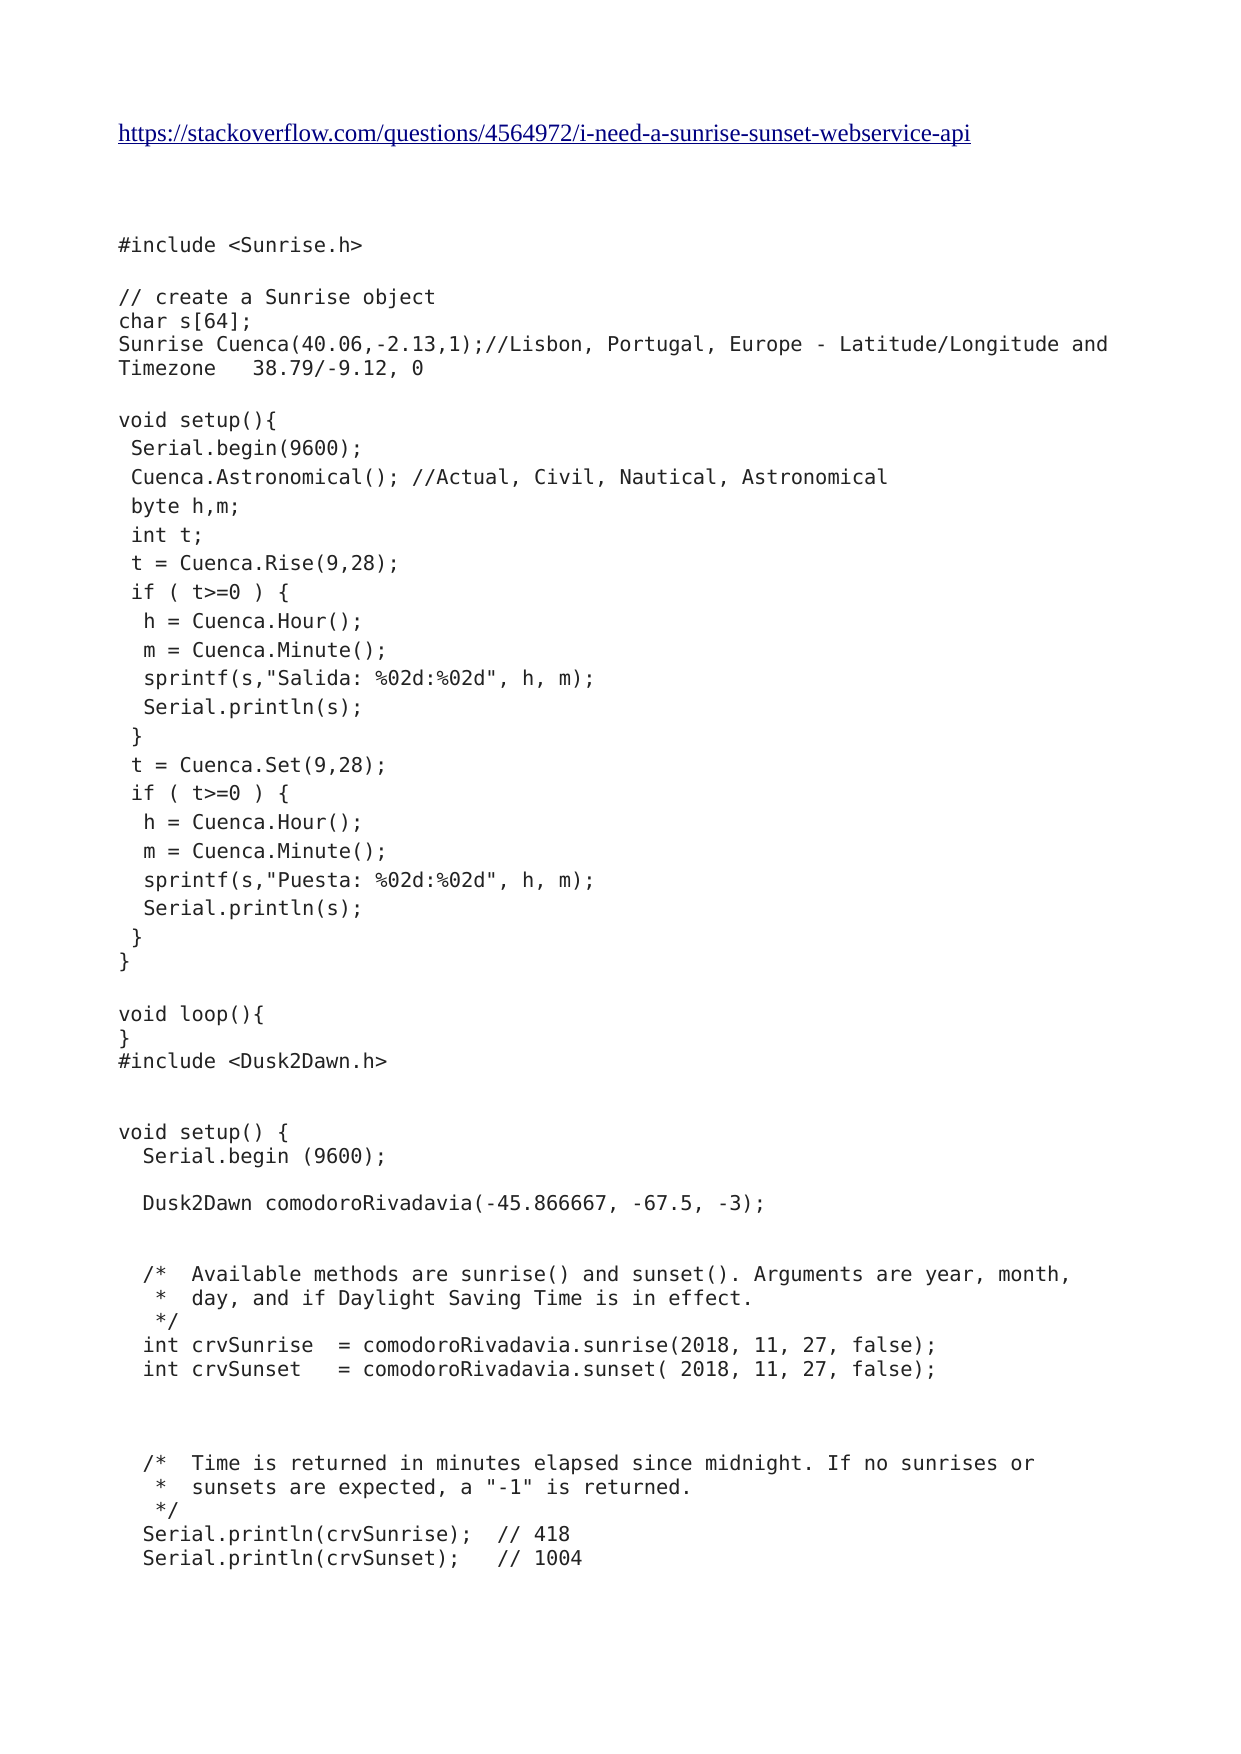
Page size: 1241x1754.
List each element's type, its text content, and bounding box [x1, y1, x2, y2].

text #include <Sunrise.h> // create a Sunrise object char s[64]; Sunrise Cuenca(40.06,-2.13,1);//Lisbon, Portugal, Europe - Latitude/Longitude and Timezone 38.79/-9.12, 0 void setup(){ Serial.begin(9600); Cuenca.Astronomical(); //Actual, Civil, Nautical, Astronomical byte h,m; int t; t = Cuenca.Rise(9,28); if ( t>=0 ) { h = Cuenca.Hour(); m = Cuenca.Minute(); sprintf(s,"Salida: %02d:%02d", h, m); Serial.println(s); } t = Cuenca.Set(9,28); if ( t>=0 ) { h = Cuenca.Hour(); m = Cuenca.Minute(); sprintf(s,"Puesta: %02d:%02d", h, m); Serial.println(s); } } void loop(){ } [118, 233, 1122, 1050]
text #include <Dusk2Dawn.h> void setup() { Serial.begin (9600); Dusk2Dawn comodoroRivadavia(-45.866667, -67.5, -3); /* Available methods are sunrise() and sunset(). Arguments are year, month, * day, and if Daylight Saving Time is in effect. */ int crvSunrise = comodoroRivadavia.sunrise(2018, 11, 27, false); int crvSunset = comodoroRivadavia.sunset( 2018, 11, 27, false); /* Time is returned in minutes elapsed since midnight. If no sunrises or * sunsets are expected, a "-1" is returned. */ Serial.println(crvSunrise); // 418 Serial.println(crvSunset); // 1004 [118, 1050, 1122, 1617]
text https://stackoverflow.com/questions/4564972/i-need-a-sunrise-sunset-webservice-api [118, 118, 1122, 176]
